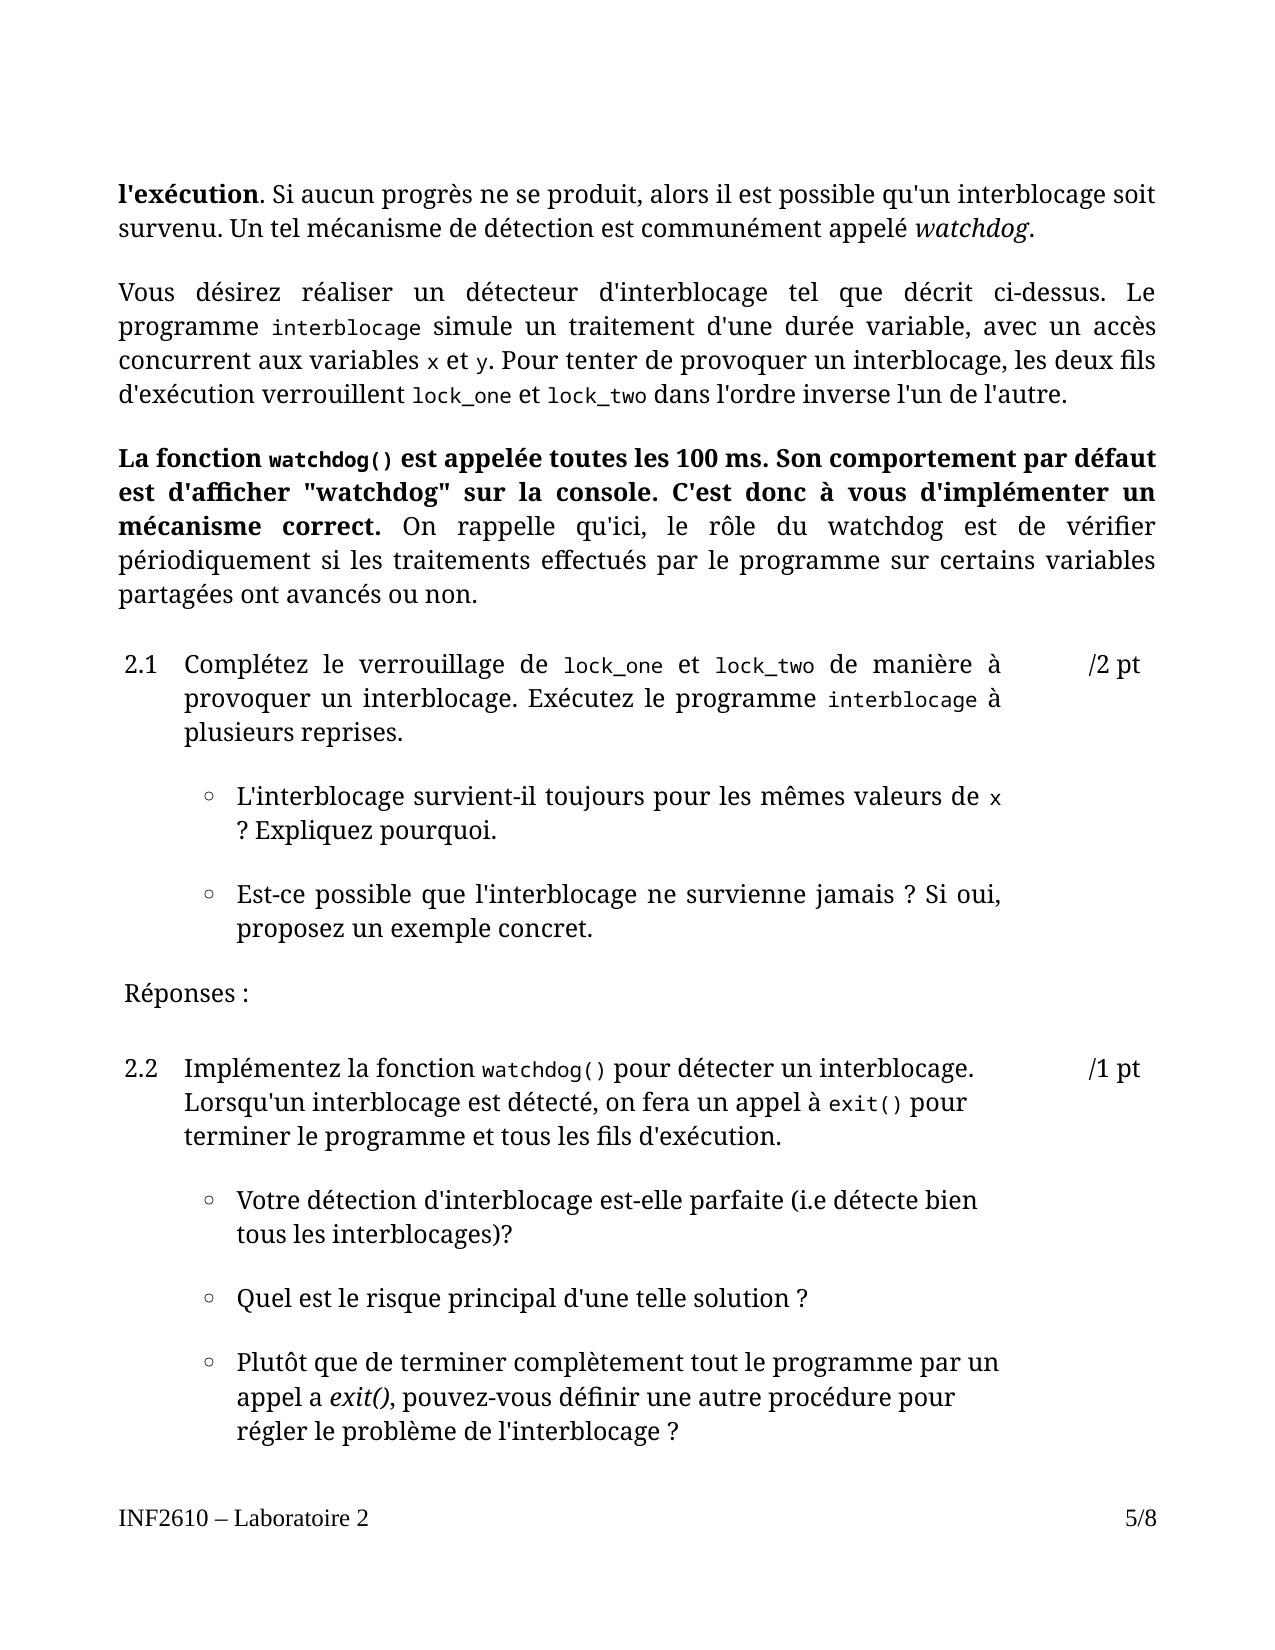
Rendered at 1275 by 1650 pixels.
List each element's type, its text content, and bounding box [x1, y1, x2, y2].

table_header /2 pt [1077, 626, 1157, 1030]
table_header [1008, 626, 1077, 1030]
text La fonction watchdog() est appelée toutes les 100 ms. Son comportement par défaut est d'afficher "watchdog" sur la console. C'est donc à vous d'implémenter un mécanisme correct. On rappelle qu'ici, le rôle du watchdog est de vérifier périodiquement si les traitements effectués par le programme sur certains variables partagées ont avancés ou non. [118, 441, 1157, 611]
text Vous désirez réaliser un détecteur d'interblocage tel que décrit ci-dessus. Le programme interblocage simule un traitement d'une durée variable, avec un accès concurrent aux variables x et y. Pour tenter de provoquer un interblocage, les deux fils d'exécution verrouillent lock_one et lock_two dans l'ordre inverse l'un de l'autre. [118, 274, 1157, 411]
table_cell Implémentez la fonction watchdog() pour détecter un interblocage. Lorsqu'un interblocage est détecté, on fera un appel à exit() pour terminer le programme et tous les fils d'exécution. Votre détection d'interblocage est-elle parfaite (i.e détecte bien tous les interblocages)? Quel est le risque principal d'une telle solution ? Plutôt que de terminer complètement tout le programme par un appel a exit(), pouvez-vous définir une autre procédure pour régler le problème de l'interblocage ? [118, 1030, 1007, 1468]
table_header Complétez le verrouillage de lock_one et lock_two de manière à provoquer un interblocage. Exécutez le programme interblocage à plusieurs reprises. L'interblocage survient-il toujours pour les mêmes valeurs de x ? Expliquez pourquoi. Est-ce possible que l'interblocage ne survienne jamais ? Si oui, proposez un exemple concret. Réponses : [118, 626, 1007, 1030]
table_cell [1008, 1030, 1077, 1468]
table_cell /1 pt [1077, 1030, 1157, 1468]
text l'exécution. Si aucun progrès ne se produit, alors il est possible qu'un interblocage soit survenu. Un tel mécanisme de détection est communément appelé watchdog. [118, 176, 1157, 244]
